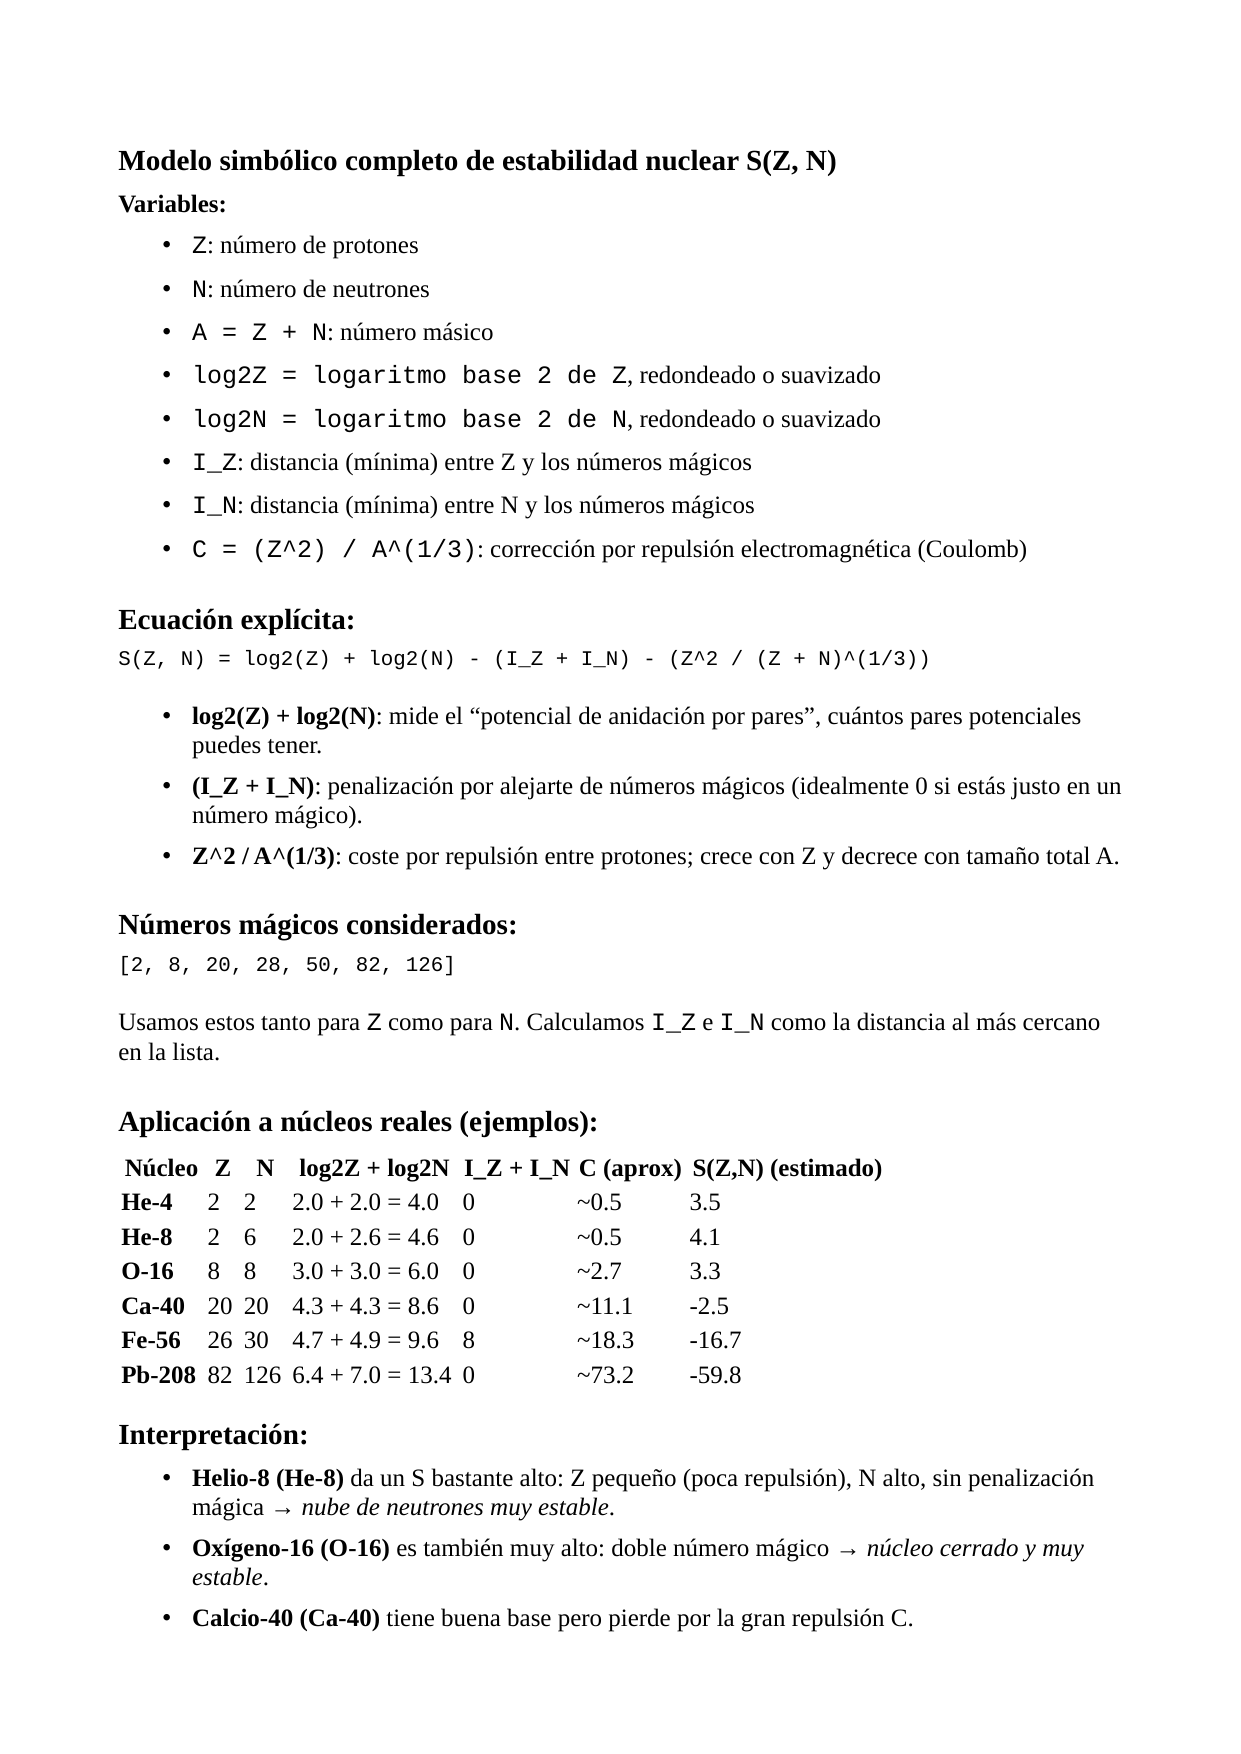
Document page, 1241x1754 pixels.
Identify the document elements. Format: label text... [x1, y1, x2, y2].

table_cell ~2.7 [574, 1254, 686, 1288]
table_cell 82 [205, 1357, 241, 1392]
subtitle Números mágicos considerados: [118, 907, 1122, 941]
table_cell 3.0 + 3.0 = 6.0 [289, 1254, 459, 1288]
table_cell ~0.5 [574, 1219, 686, 1253]
table_cell 26 [205, 1323, 241, 1357]
table_cell Pb-208 [118, 1357, 204, 1392]
table_header N [241, 1150, 289, 1184]
table_cell 4.1 [686, 1219, 888, 1253]
table_header Núcleo [118, 1150, 204, 1184]
table_cell 2.0 + 2.0 = 4.0 [289, 1184, 459, 1219]
table_cell Ca-40 [118, 1288, 204, 1323]
list N: número de neutrones [162, 274, 1122, 304]
table_cell 3.5 [686, 1184, 888, 1219]
list Z^2 / A^(1/3): coste por repulsión entre protones; crece con Z y decrece con tamaño total A. [162, 841, 1122, 870]
table_cell O-16 [118, 1254, 204, 1288]
table_cell 20 [205, 1288, 241, 1323]
list (I_Z + I_N): penalización por alejarte de números mágicos (idealmente 0 si estás justo en un número mágico). [162, 771, 1122, 829]
subtitle Aplicación a núcleos reales (ejemplos): [118, 1104, 1122, 1137]
table_cell 0 [460, 1219, 574, 1253]
table_cell 0 [460, 1184, 574, 1219]
table_cell ~18.3 [574, 1323, 686, 1357]
table_cell 0 [460, 1254, 574, 1288]
table_cell 4.7 + 4.9 = 9.6 [289, 1323, 459, 1357]
table_cell -59.8 [686, 1357, 888, 1392]
list A = Z + N: número másico [162, 317, 1122, 348]
table_cell 30 [241, 1323, 289, 1357]
table_cell ~0.5 [574, 1184, 686, 1219]
table_cell ~11.1 [574, 1288, 686, 1323]
list log2Z = logaritmo base 2 de Z, redondeado o suavizado [162, 360, 1122, 391]
table_cell 3.3 [686, 1254, 888, 1288]
text Variables: [118, 189, 1122, 218]
list C = (Z^2) / A^(1/3): corrección por repulsión electromagnética (Coulomb) [162, 534, 1122, 564]
list Helio-8 (He-8) da un S bastante alto: Z pequeño (poca repulsión), N alto, sin penalización mágica → nube de neutrones muy estable. [162, 1463, 1122, 1520]
table_cell -16.7 [686, 1323, 888, 1357]
table_cell 20 [241, 1288, 289, 1323]
table_cell 2.0 + 2.6 = 4.6 [289, 1219, 459, 1253]
table_cell 0 [460, 1357, 574, 1392]
subtitle Ecuación explícita: [118, 602, 1122, 636]
table_cell 126 [241, 1357, 289, 1392]
table_cell 0 [460, 1288, 574, 1323]
table_cell 8 [460, 1323, 574, 1357]
table_cell 2 [205, 1219, 241, 1253]
table_header log2Z + log2N [289, 1150, 459, 1184]
list log2(Z) + log2(N): mide el “potencial de anidación por pares”, cuántos pares potenciales puedes tener. [162, 701, 1122, 759]
table_cell He-4 [118, 1184, 204, 1219]
subtitle Modelo simbólico completo de estabilidad nuclear S(Z, N) [118, 143, 1122, 177]
list Z: número de protones [162, 230, 1122, 261]
subtitle Interpretación: [118, 1417, 1122, 1450]
list Oxígeno-16 (O-16) es también muy alto: doble número mágico → núcleo cerrado y muy estable. [162, 1533, 1122, 1590]
table_cell 2 [205, 1184, 241, 1219]
table_cell Fe-56 [118, 1323, 204, 1357]
table_header Z [205, 1150, 241, 1184]
list I_Z: distancia (mínima) entre Z y los números mágicos [162, 447, 1122, 478]
table_header C (aprox) [574, 1150, 686, 1184]
text S(Z, N) = log2(Z) + log2(N) - (I_Z + I_N) - (Z^2 / (Z + N)^(1/3)) [118, 648, 1122, 672]
table_cell He-8 [118, 1219, 204, 1253]
list Calcio-40 (Ca-40) tiene buena base pero pierde por la gran repulsión C. [162, 1603, 1122, 1632]
table_cell 6.4 + 7.0 = 13.4 [289, 1357, 459, 1392]
table_cell -2.5 [686, 1288, 888, 1323]
list I_N: distancia (mínima) entre N y los números mágicos [162, 490, 1122, 521]
table_header I_Z + I_N [460, 1150, 574, 1184]
text [2, 8, 20, 28, 50, 82, 126] [118, 953, 1122, 977]
list log2N = logaritmo base 2 de N, redondeado o suavizado [162, 404, 1122, 434]
table_cell 6 [241, 1219, 289, 1253]
table_cell 2 [241, 1184, 289, 1219]
table_header S(Z,N) (estimado) [686, 1150, 888, 1184]
table_cell 8 [241, 1254, 289, 1288]
table_cell ~73.2 [574, 1357, 686, 1392]
table_cell 8 [205, 1254, 241, 1288]
table_cell 4.3 + 4.3 = 8.6 [289, 1288, 459, 1323]
text Usamos estos tanto para Z como para N. Calculamos I_Z e I_N como la distancia al más cercano en la lista. [118, 1007, 1122, 1066]
